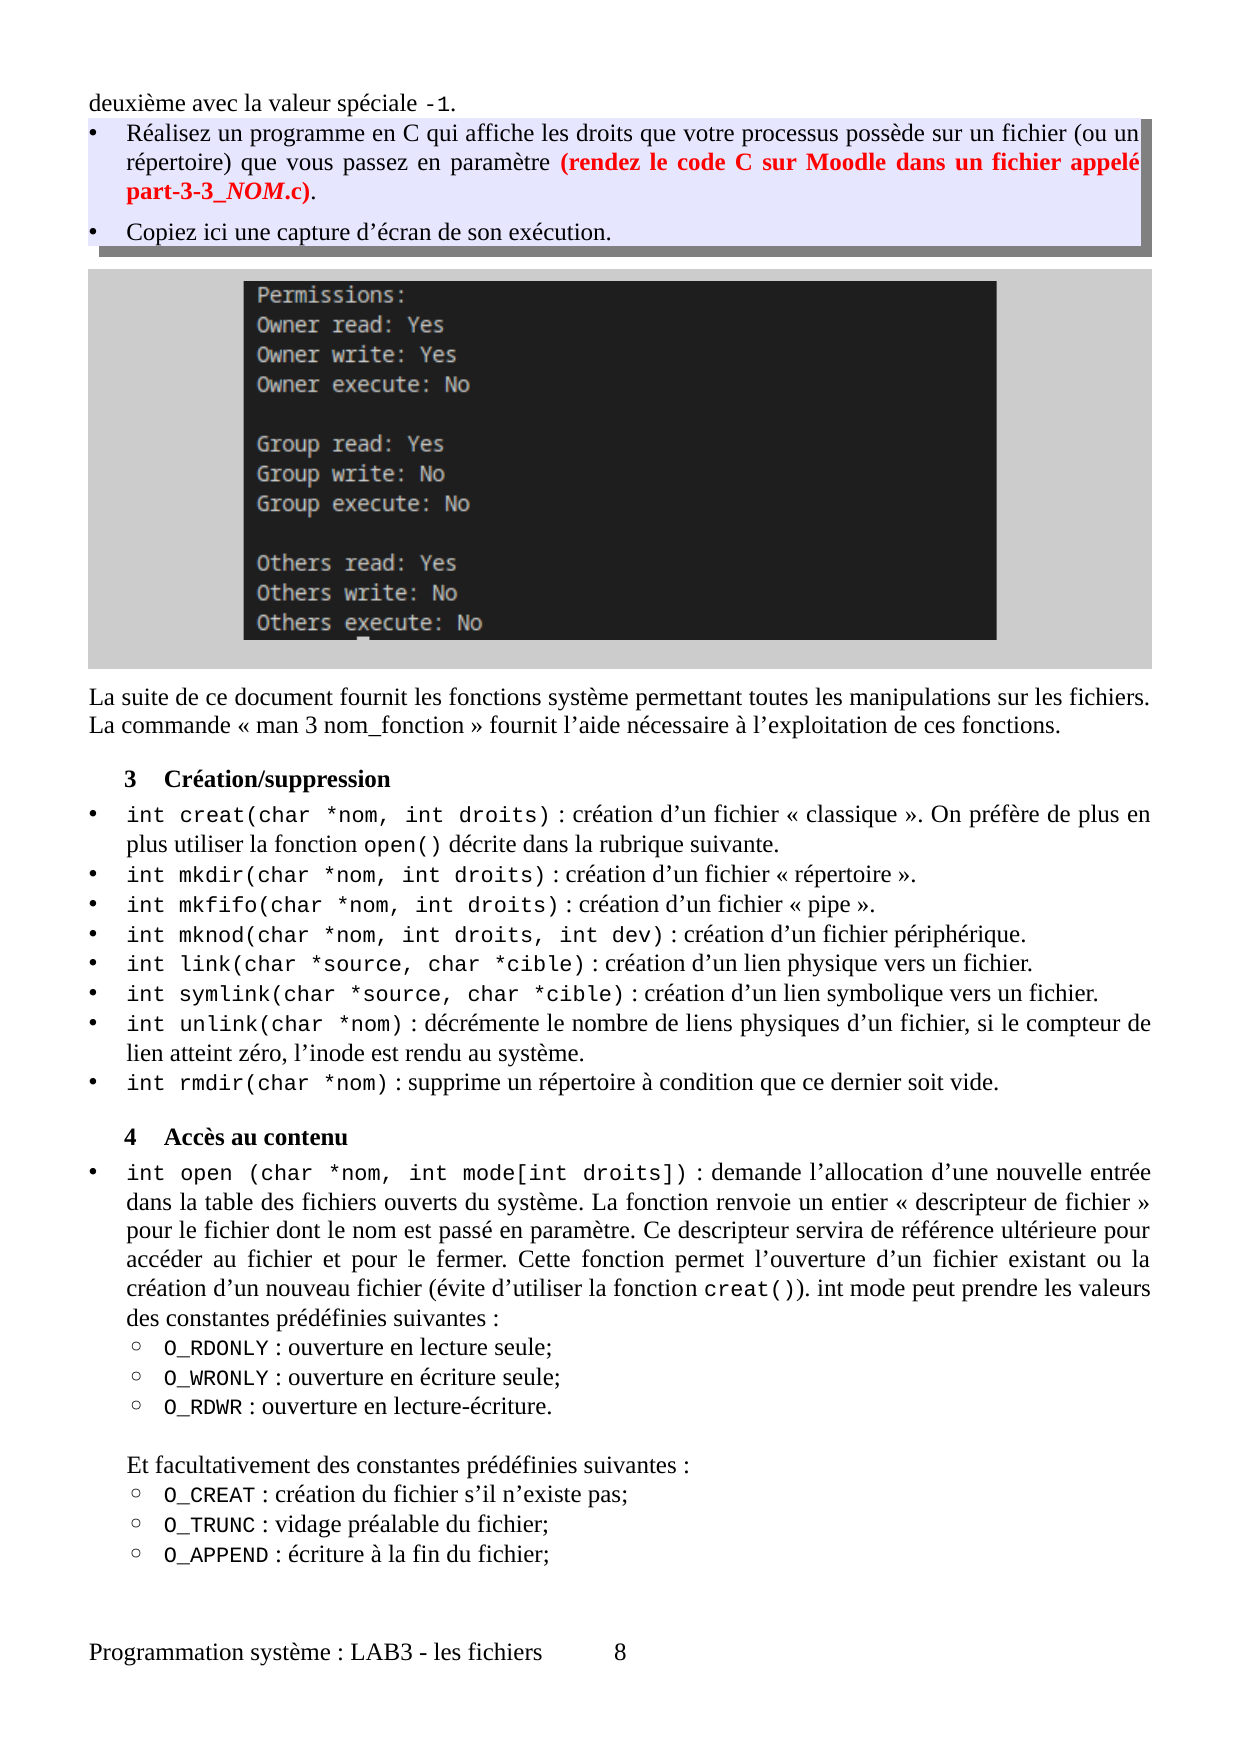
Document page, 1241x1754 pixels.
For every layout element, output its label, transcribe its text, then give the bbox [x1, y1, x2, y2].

list Copiez ici une capture d’écran de son exécution. [88, 217, 1141, 246]
list O_RDONLY : ouverture en lecture seule; [126, 1332, 1152, 1362]
list int open (char *nom, int mode[int droits]) : demande l’allocation d’une nouvelle entrée dans la table des fichiers ouverts du système. La fonction renvoie un entier « descripteur de fichier » pour le fichier dont le nom est passé en paramètre. Ce descripteur servira de référence ultérieure pour accéder au fichier et pour le fermer. Cette fonction permet l’ouverture d’un fichier existant ou la création d’un nouveau fichier (évite d’utiliser la fonction creat()). int mode peut prendre les valeurs des constantes prédéfinies suivantes : [88, 1157, 1152, 1332]
list int mknod(char *nom, int droits, int dev) : création d’un fichier périphérique. [88, 919, 1152, 948]
list int mkdir(char *nom, int droits) : création d’un fichier « répertoire ». [88, 859, 1152, 889]
list O_WRONLY : ouverture en écriture seule; [126, 1362, 1152, 1391]
list int creat(char *nom, int droits) : création d’un fichier « classique ». On préfère de plus en plus utiliser la fonction open() décrite dans la rubrique suivante. [88, 799, 1152, 859]
list int unlink(char *nom) : décrémente le nombre de liens physiques d’un fichier, si le compteur de lien atteint zéro, l’inode est rendu au système. [88, 1008, 1152, 1067]
list Réalisez un programme en C qui affiche les droits que votre processus possède sur un fichier (ou un répertoire) que vous passez en paramètre (rendez le code C sur Moodle dans un fichier appelé part-3-3_NOM.c). [88, 118, 1141, 205]
list O_APPEND : écriture à la fin du fichier; [126, 1539, 1152, 1568]
list int rmdir(char *nom) : supprime un répertoire à condition que ce dernier soit vide. [88, 1067, 1152, 1097]
list O_CREAT : création du fichier s’il n’existe pas; [126, 1479, 1152, 1509]
text Et facultativement des constantes prédéfinies suivantes : [126, 1450, 1152, 1479]
list int mkfifo(char *nom, int droits) : création d’un fichier « pipe ». [88, 889, 1152, 919]
list int link(char *source, char *cible) : création d’un lien physique vers un fichier. [88, 948, 1152, 978]
list int symlink(char *source, char *cible) : création d’un lien symbolique vers un fichier. [88, 978, 1152, 1008]
list O_TRUNC : vidage préalable du fichier; [126, 1509, 1152, 1539]
picture [243, 281, 997, 640]
list O_RDWR : ouverture en lecture-écriture. [126, 1391, 1152, 1421]
text deuxième avec la valeur spéciale -1. [88, 88, 1152, 118]
subtitle Accès au contenu [88, 1122, 1152, 1151]
text La suite de ce document fournit les fonctions système permettant toutes les manipulations sur les fichiers. La commande « man 3 nom_fonction » fournit l’aide nécessaire à l’exploitation de ces fonctions. [88, 682, 1152, 739]
subtitle Création/suppression [88, 764, 1152, 793]
